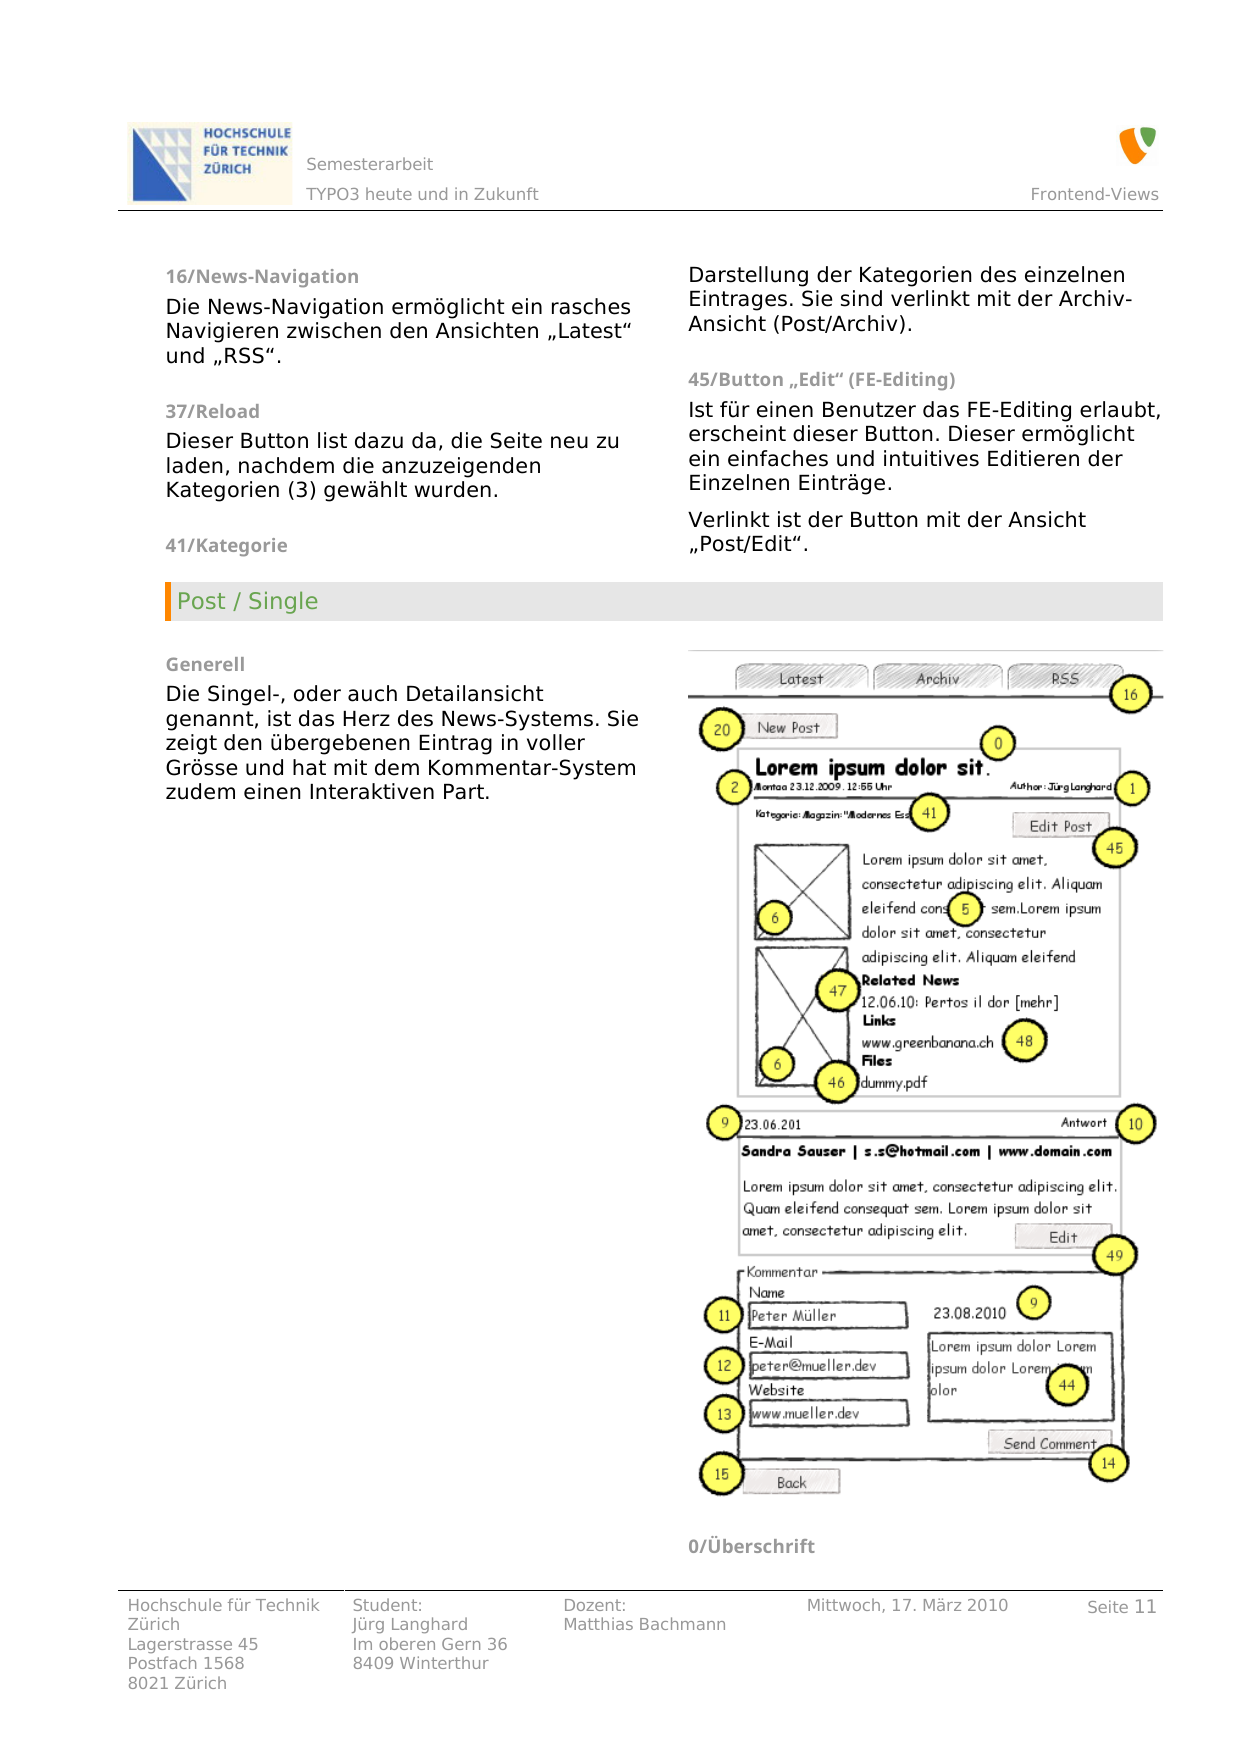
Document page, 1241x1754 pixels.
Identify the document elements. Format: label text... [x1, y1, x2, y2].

subtitle 45/Button „Edit“ (FE-Editing) [688, 366, 1163, 392]
picture [127, 122, 293, 205]
text Darstellung der Kategorien des einzelnen Eintrages. Sie sind verlinkt mit der Archiv-Ansicht (Post/Archiv). [688, 263, 1163, 336]
subtitle 37/Reload [165, 397, 641, 423]
text Die News-Navigation ermöglicht ein rasches Navigieren zwischen den Ansichten „Latest“ und „RSS“. [165, 294, 641, 368]
text Verlinkt ist der Button mit der Ansicht „Post/Edit“. [688, 508, 1163, 557]
text Ist für einen Benutzer das FE-Editing erlaubt, erscheint dieser Button. Dieser ermöglicht ein einfaches und intuitives Editieren der Einzelnen Einträge. [688, 397, 1163, 495]
subtitle 41/Kategorie [165, 532, 641, 558]
text Dieser Button list dazu da, die Seite neu zu laden, nachdem die anzuzeigenden Kategorien (3) gewählt wurden. [165, 429, 641, 503]
subtitle Generell [165, 650, 641, 676]
subtitle Post / Single [171, 582, 1163, 621]
subtitle 16/News-Navigation [165, 263, 641, 289]
text Die Singel-, oder auch Detailansicht genannt, ist das Herz des News-Systems. Sie zeigt den übergebenen Eintrag in voller Grösse und hat mit dem Kommentar-System zudem einen Interaktiven Part. [165, 682, 641, 805]
picture [688, 650, 1164, 1504]
subtitle 0/Überschrift [688, 1533, 1163, 1559]
picture [1116, 125, 1159, 166]
